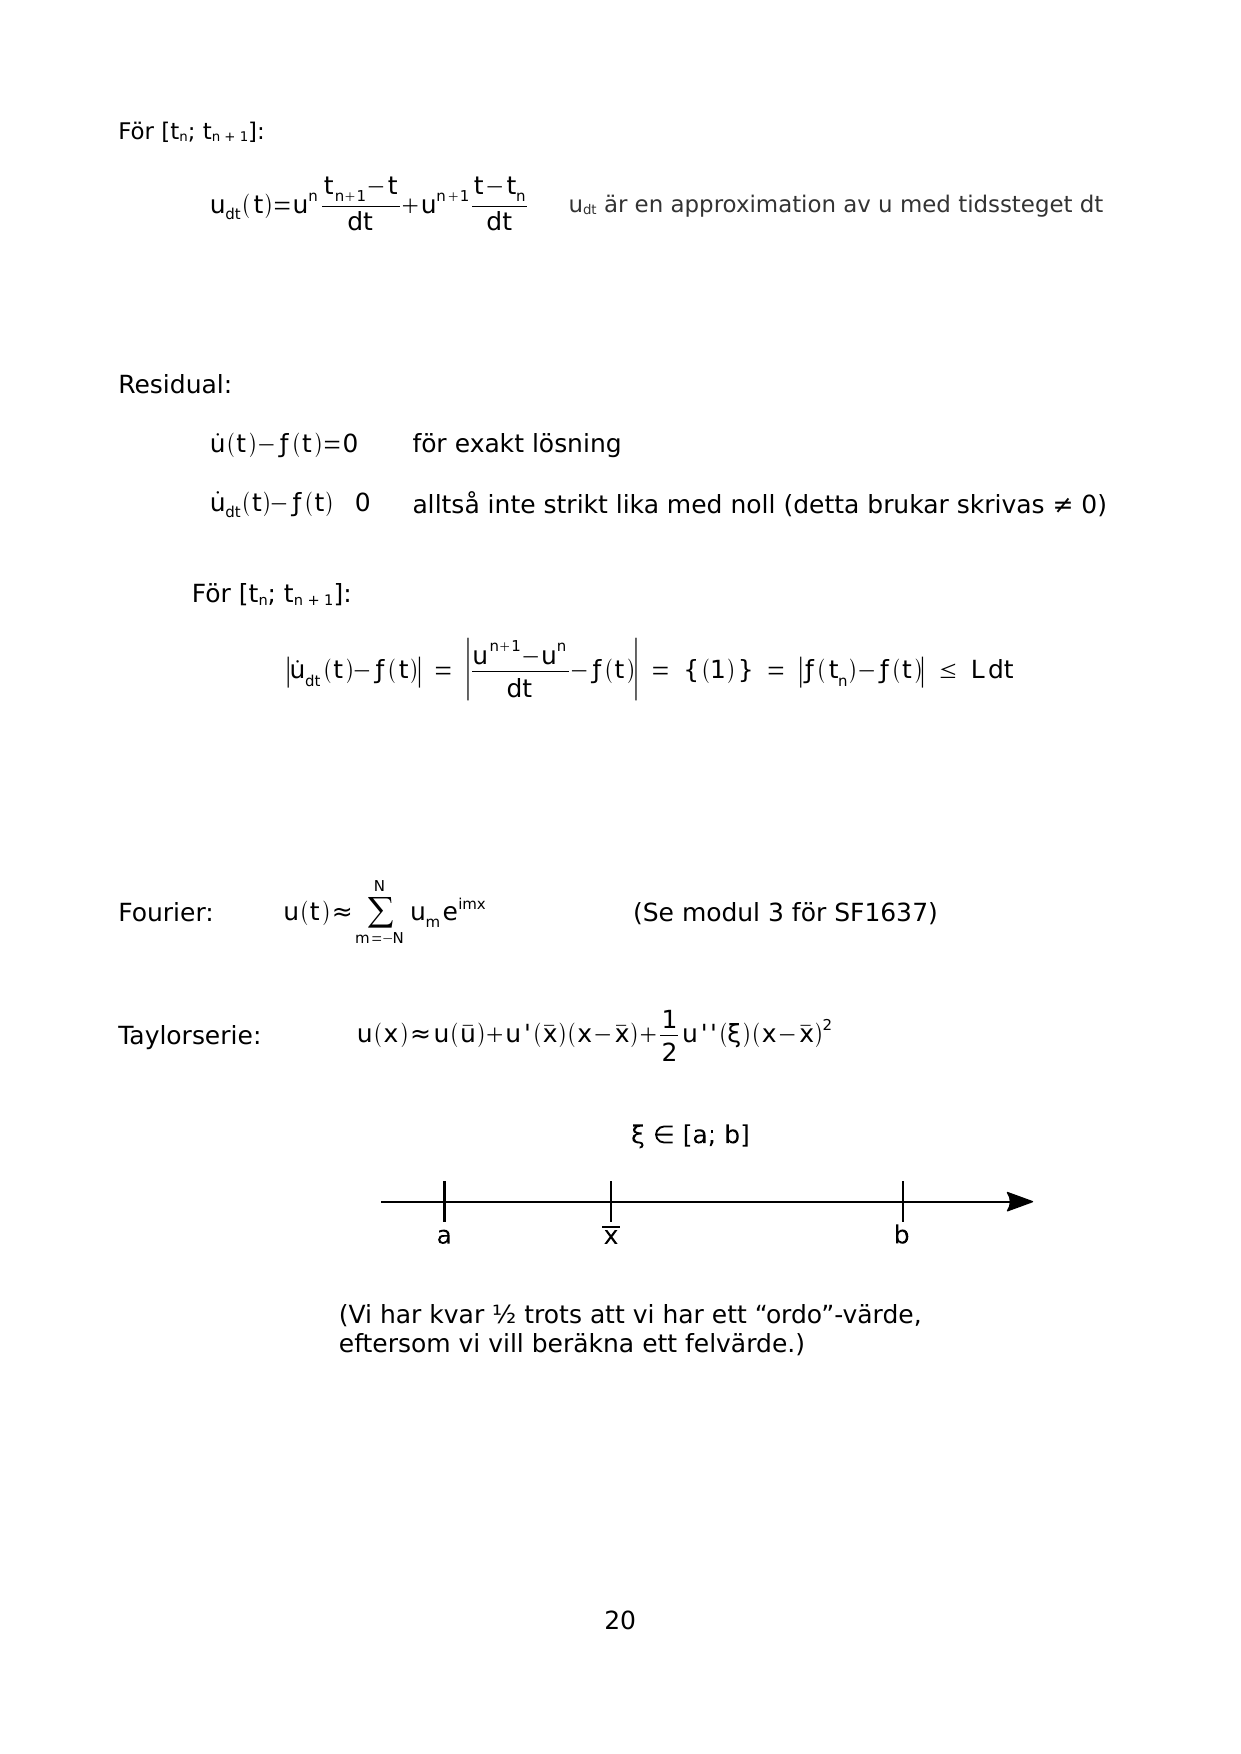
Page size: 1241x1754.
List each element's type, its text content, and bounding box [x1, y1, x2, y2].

text udt är en approximation av u med tidssteget dt [118, 171, 1122, 237]
text alltså inte strikt lika med noll (detta brukar skrivas ≠ 0) [118, 488, 1122, 521]
text eftersom vi vill beräkna ett felvärde.) [118, 1329, 1122, 1358]
text För [tn; tn + 1]: [118, 118, 1122, 145]
text för exakt lösning [118, 429, 1122, 459]
text Fourier: (Se modul 3 för SF1637) [118, 878, 1122, 947]
text Taylorserie: [118, 1005, 1122, 1067]
text För [tn; tn + 1]: [118, 579, 1122, 608]
text Residual: [118, 371, 1122, 400]
text (Vi har kvar ½ trots att vi har ett “ordo”-värde, [118, 1300, 1122, 1329]
